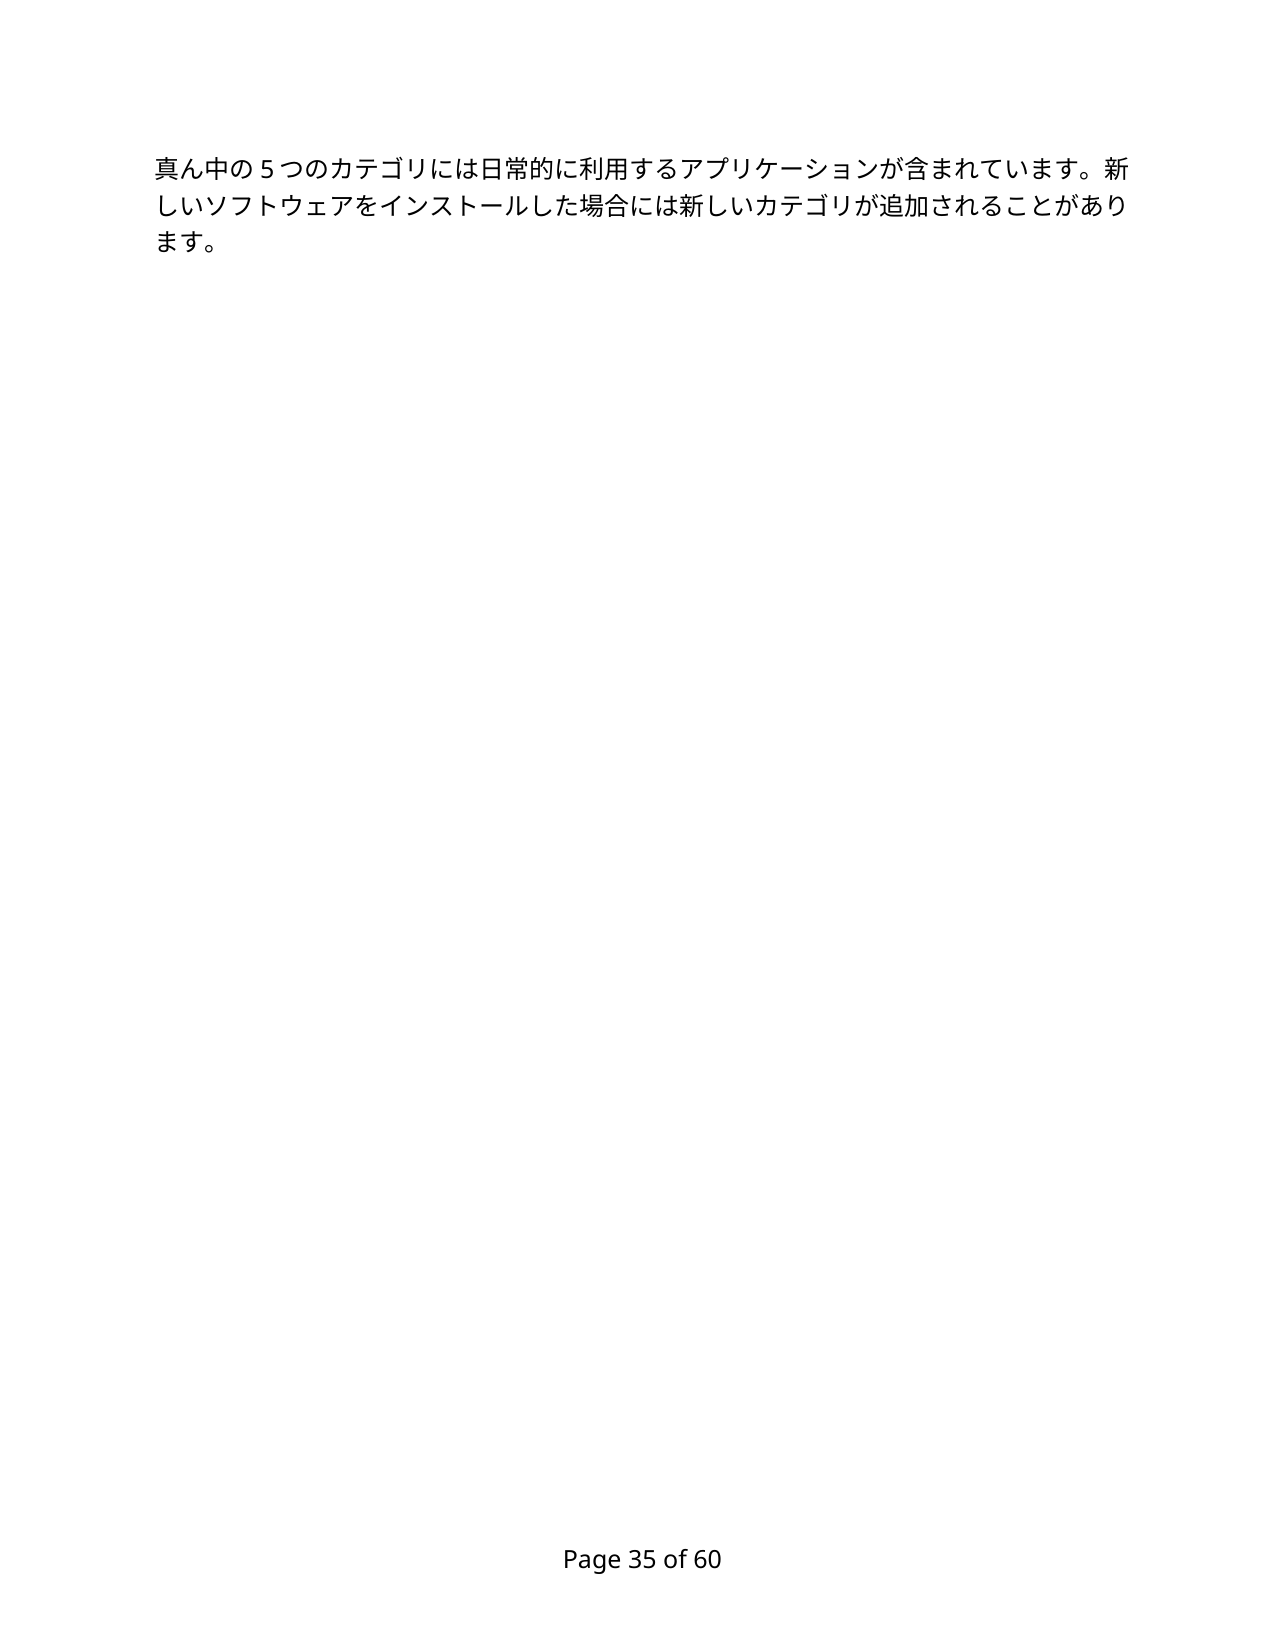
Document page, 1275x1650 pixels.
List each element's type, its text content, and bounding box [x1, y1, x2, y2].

text 真ん中の5つのカテゴリには日常的に利用するアプリケーションが含まれています。新しいソフトウェアをインストールした場合には新しいカテゴリが追加されることがあります。 [154, 150, 1130, 259]
